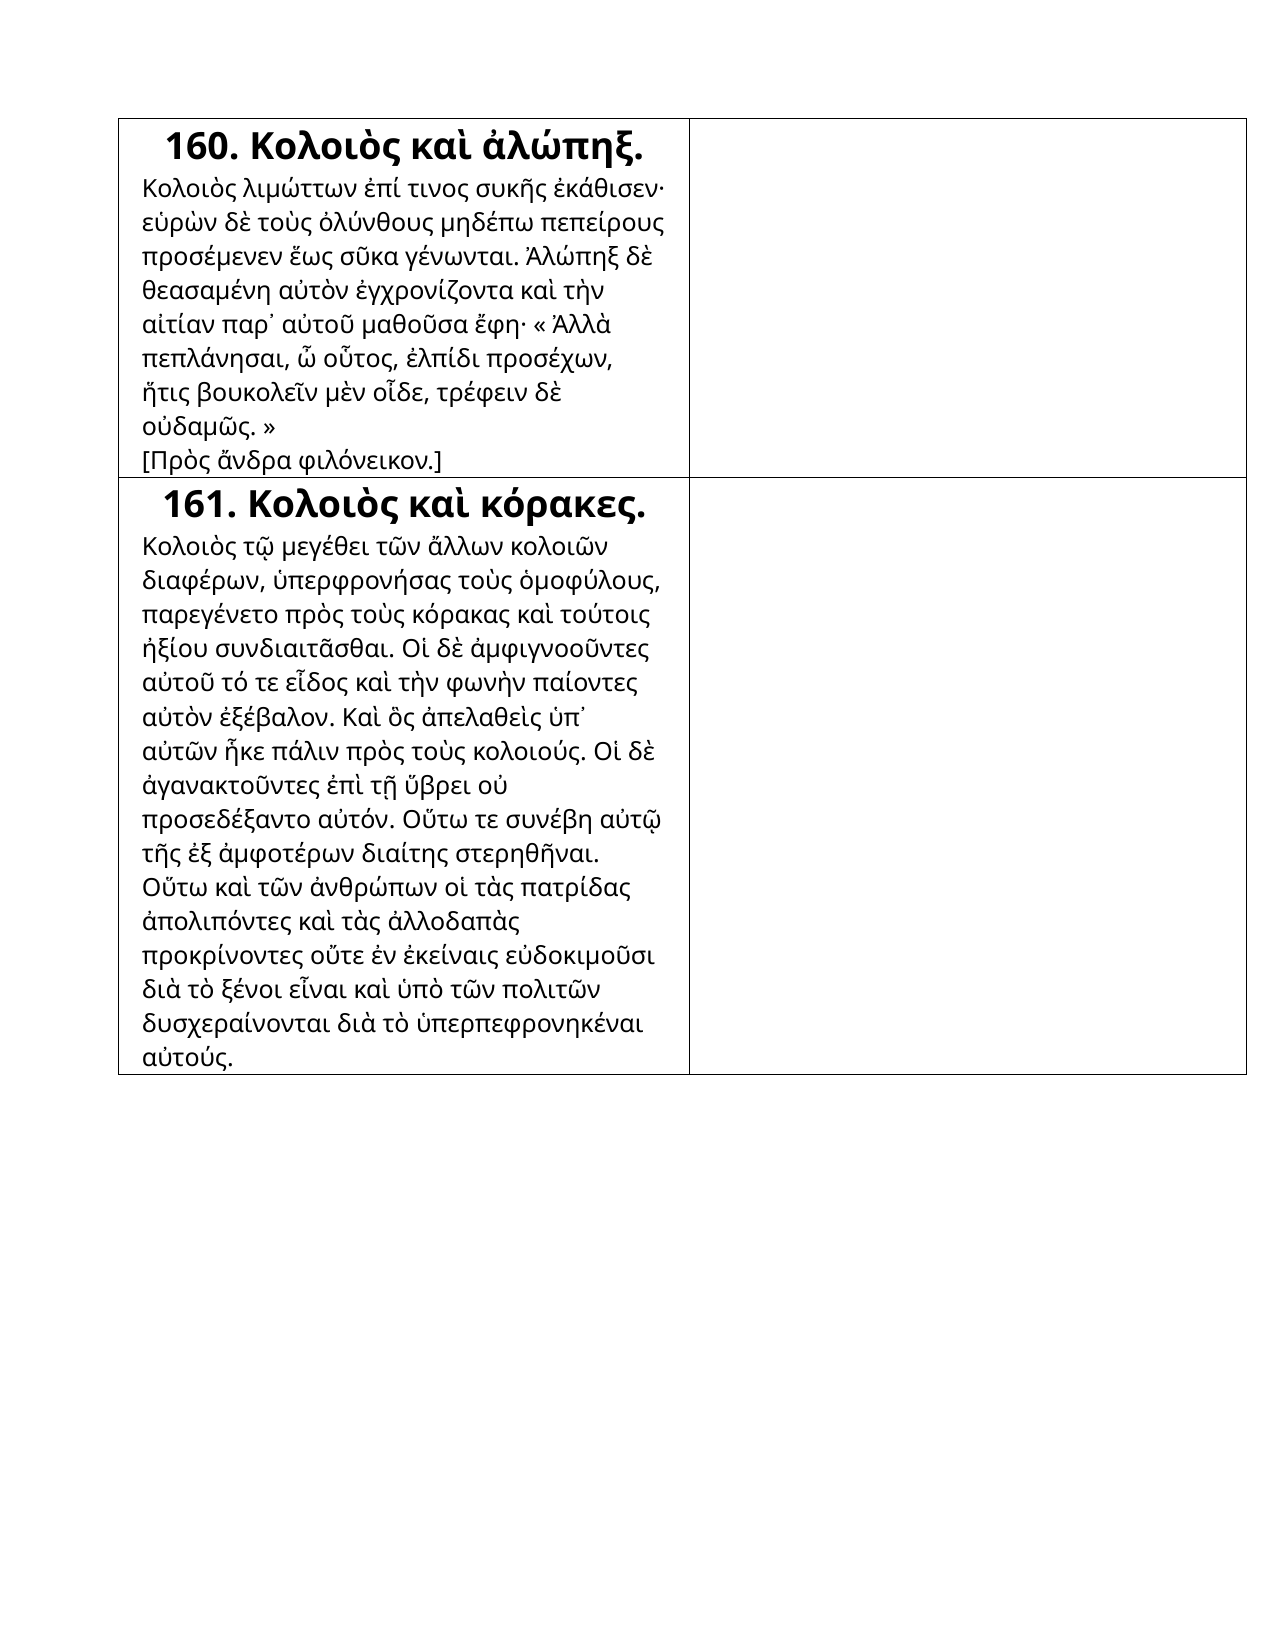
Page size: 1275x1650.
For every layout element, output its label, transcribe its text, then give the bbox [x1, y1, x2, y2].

table_cell [690, 119, 1246, 477]
table_cell [690, 478, 1246, 1074]
table_cell 161. Κολοιὸς καὶ κόρακες. Κολοιὸς τῷ μεγέθει τῶν ἄλλων κολοιῶν διαφέρων, ὑπερφρονήσας τοὺς ὁμοφύλους, παρεγένετο πρὸς τοὺς κόρακας καὶ τούτοις ἠξίου συνδιαιτᾶσθαι. Οἱ δὲ ἀμφιγνοοῦντες αὐτοῦ τό τε εἶδος καὶ τὴν φωνὴν παίοντες αὐτὸν ἐξέβαλον. Καὶ ὃς ἀπελαθεὶς ὑπ᾿ αὐτῶν ἧκε πάλιν πρὸς τοὺς κολοιούς. Οἱ δὲ ἀγανακτοῦντες ἐπὶ τῇ ὕβρει οὐ προσεδέξαντο αὐτόν. Οὕτω τε συνέβη αὐτῷ τῆς ἐξ ἀμφοτέρων διαίτης στερηθῆναι. Οὕτω καὶ τῶν ἀνθρώπων οἱ τὰς πατρίδας ἀπολιπόντες καὶ τὰς ἀλλοδαπὰς προκρίνοντες οὔτε ἐν ἐκείναις εὐδοκιμοῦσι διὰ τὸ ξένοι εἶναι καὶ ὑπὸ τῶν πολιτῶν δυσχεραίνονται διὰ τὸ ὑπερπεφρονηκέναι αὐτούς. [119, 478, 689, 1074]
table_cell 160. Κολοιὸς καὶ ἀλώπηξ. Κολοιὸς λιμώττων ἐπί τινος συκῆς ἐκάθισεν· εὑρὼν δὲ τοὺς ὀλύνθους μηδέπω πεπείρους προσέμενεν ἕως σῦκα γένωνται. Ἀλώπηξ δὲ θεασαμένη αὐτὸν ἐγχρονίζοντα καὶ τὴν αἰτίαν παρ᾿ αὐτοῦ μαθοῦσα ἔφη· « Ἀλλὰ πεπλάνησαι, ὦ οὗτος, ἐλπίδι προσέχων, ἥτις βουκολεῖν μὲν οἶδε, τρέφειν δὲ οὐδαμῶς. » [Πρὸς ἄνδρα φιλόνεικον.] [119, 119, 689, 477]
